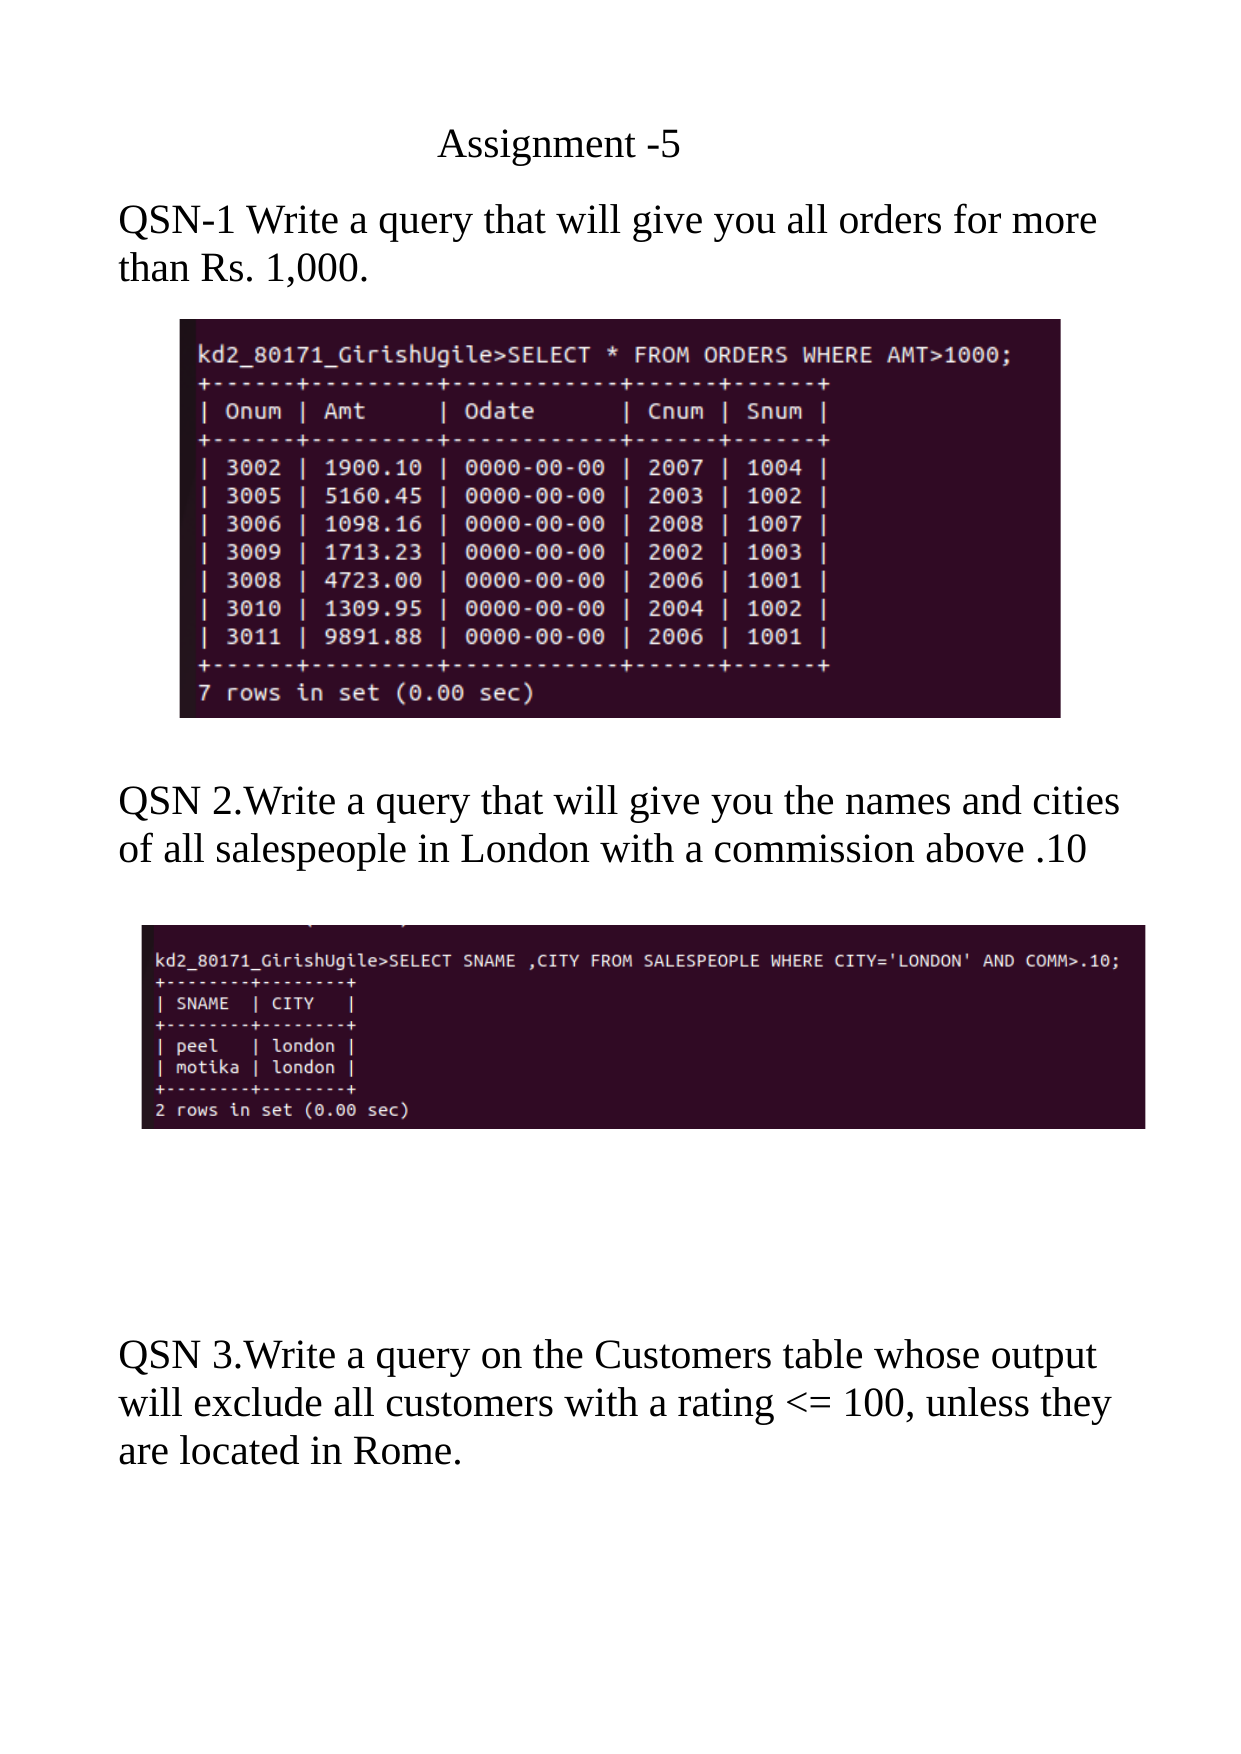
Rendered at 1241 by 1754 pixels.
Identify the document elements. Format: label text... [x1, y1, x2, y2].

text Assignment -5 [118, 118, 1122, 166]
text QSN 2.Write a query that will give you the names and cities of all salespeople in London with a commission above .10 [118, 775, 1122, 871]
text QSN 3.Write a query on the Customers table whose output will exclude all customers with a rating <= 100, unless they are located in Rome. [118, 1330, 1122, 1474]
picture [141, 925, 1146, 1129]
picture [179, 319, 1061, 718]
text QSN-1 Write a query that will give you all orders for more than Rs. 1,000. [118, 195, 1122, 291]
